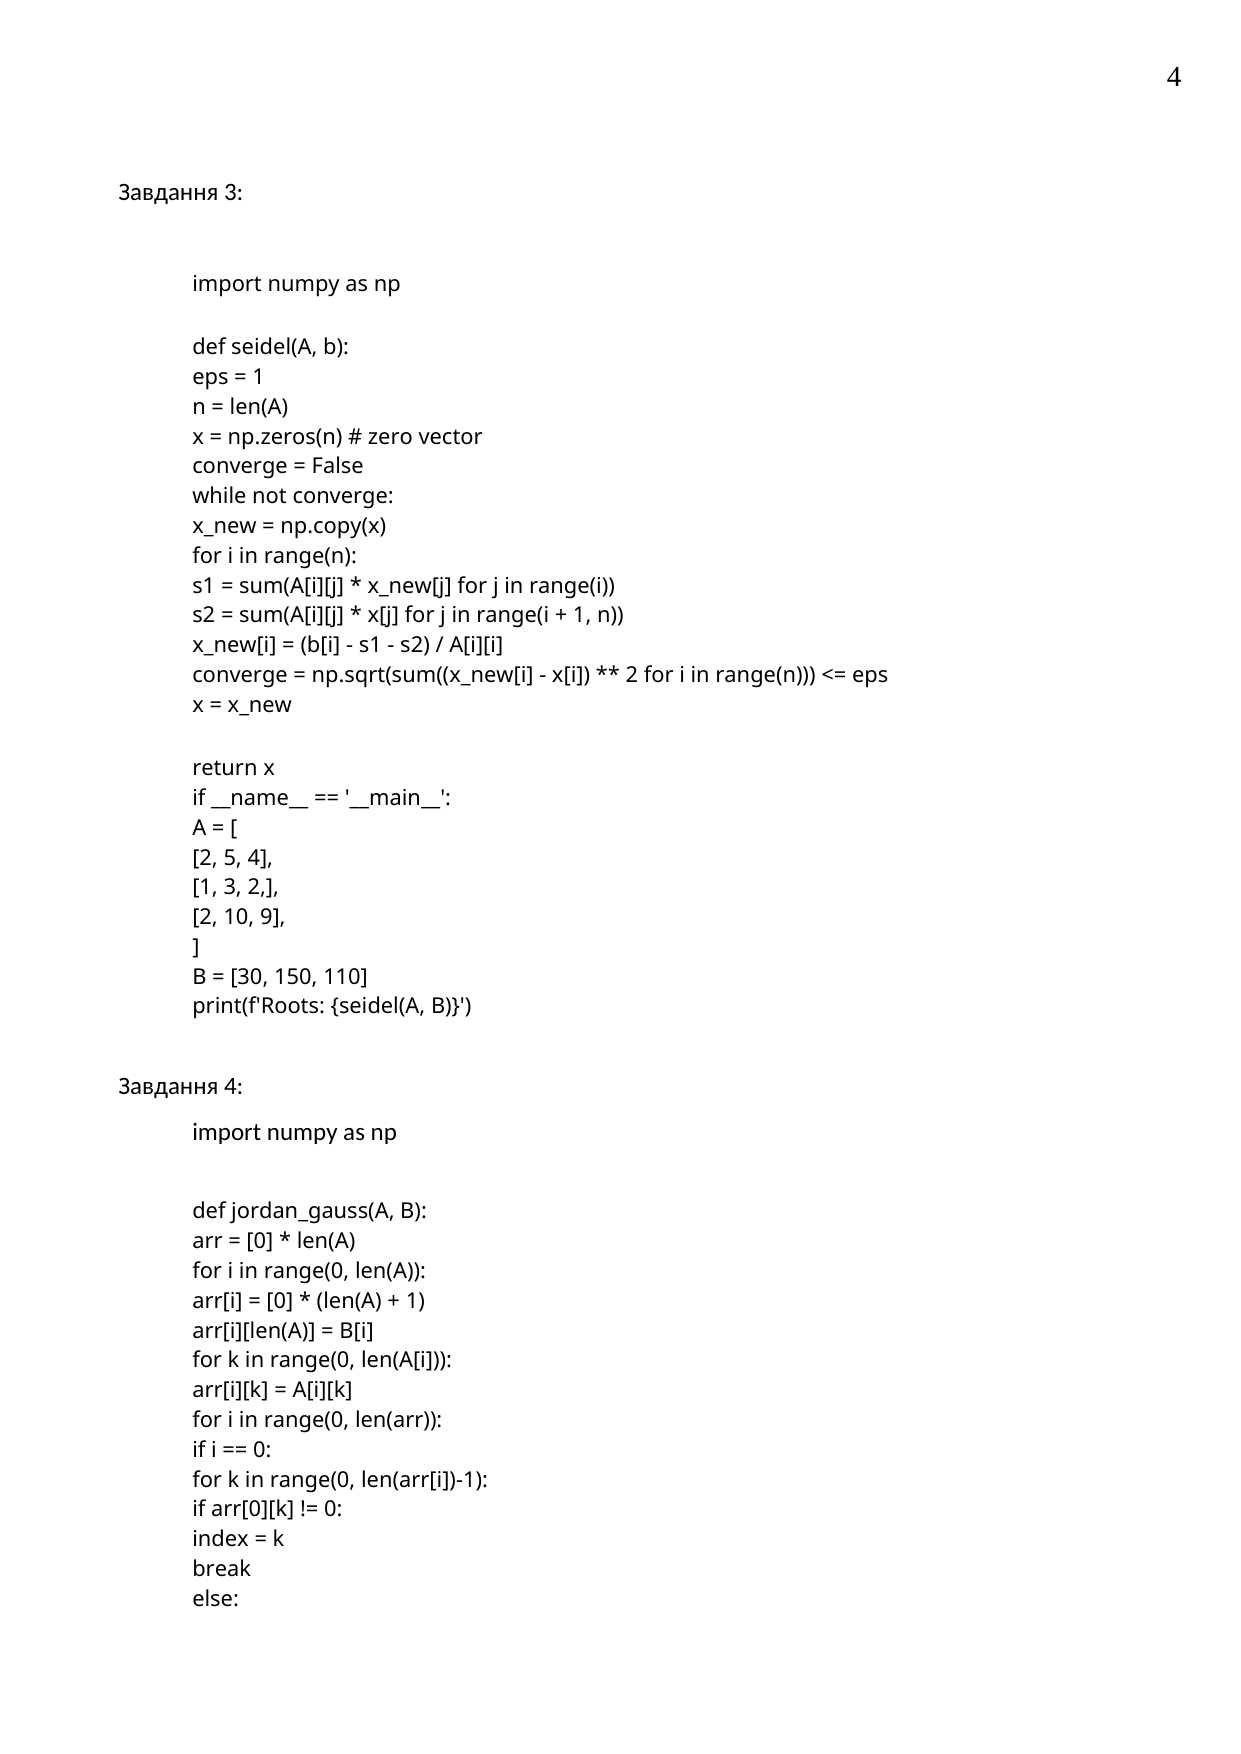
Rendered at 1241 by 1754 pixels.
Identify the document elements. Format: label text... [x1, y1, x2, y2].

text Завдання 3: [118, 176, 1167, 207]
text converge = False [118, 450, 1181, 480]
text Завдання 4: [118, 1071, 1167, 1101]
text arr[i][k] = A[i][k] [118, 1374, 1181, 1404]
text for i in range(n): [118, 540, 1181, 569]
text def seidel(A, b): [118, 331, 1181, 361]
text s1 = sum(A[i][j] * x_new[j] for j in range(i)) [118, 569, 1181, 599]
text for k in range(0, len(arr[i])-1): [118, 1464, 1181, 1493]
text print(f'Roots: {seidel(A, B)}') [118, 990, 1181, 1020]
text for i in range(0, len(A)): [118, 1255, 1181, 1285]
text for k in range(0, len(A[i])): [118, 1344, 1181, 1374]
text x_new = np.copy(x) [118, 510, 1181, 540]
text B = [30, 150, 110] [118, 961, 1181, 990]
text arr = [0] * len(A) [118, 1225, 1181, 1255]
text [1, 3, 2,], [118, 871, 1181, 901]
text break [118, 1553, 1181, 1583]
text while not converge: [118, 480, 1181, 510]
text eps = 1 [118, 361, 1181, 391]
text [2, 10, 9], [118, 901, 1181, 931]
text if arr[0][k] != 0: [118, 1493, 1181, 1523]
text [2, 5, 4], [118, 841, 1181, 871]
text arr[i] = [0] * (len(A) + 1) [118, 1285, 1181, 1315]
text else: [118, 1583, 1181, 1613]
text for i in range(0, len(arr)): [118, 1404, 1181, 1434]
text x = np.zeros(n) # zero vector [118, 421, 1181, 450]
text arr[i][len(A)] = B[i] [118, 1315, 1181, 1344]
text if __name__ == '__main__': [118, 782, 1181, 812]
text def jordan_gauss(A, B): [118, 1196, 1181, 1225]
text if i == 0: [118, 1434, 1181, 1464]
text return x [118, 752, 1181, 782]
text n = len(A) [118, 391, 1181, 421]
text A = [ [118, 812, 1181, 841]
text x = x_new [118, 689, 1181, 718]
text index = k [118, 1523, 1181, 1553]
text import numpy as np [118, 268, 1181, 298]
text import numpy as np [118, 1116, 1167, 1147]
text ] [118, 931, 1181, 961]
text s2 = sum(A[i][j] * x[j] for j in range(i + 1, n)) [118, 599, 1181, 629]
text x_new[i] = (b[i] - s1 - s2) / A[i][i] [118, 629, 1181, 659]
text converge = np.sqrt(sum((x_new[i] - x[i]) ** 2 for i in range(n))) <= eps [118, 659, 1181, 689]
